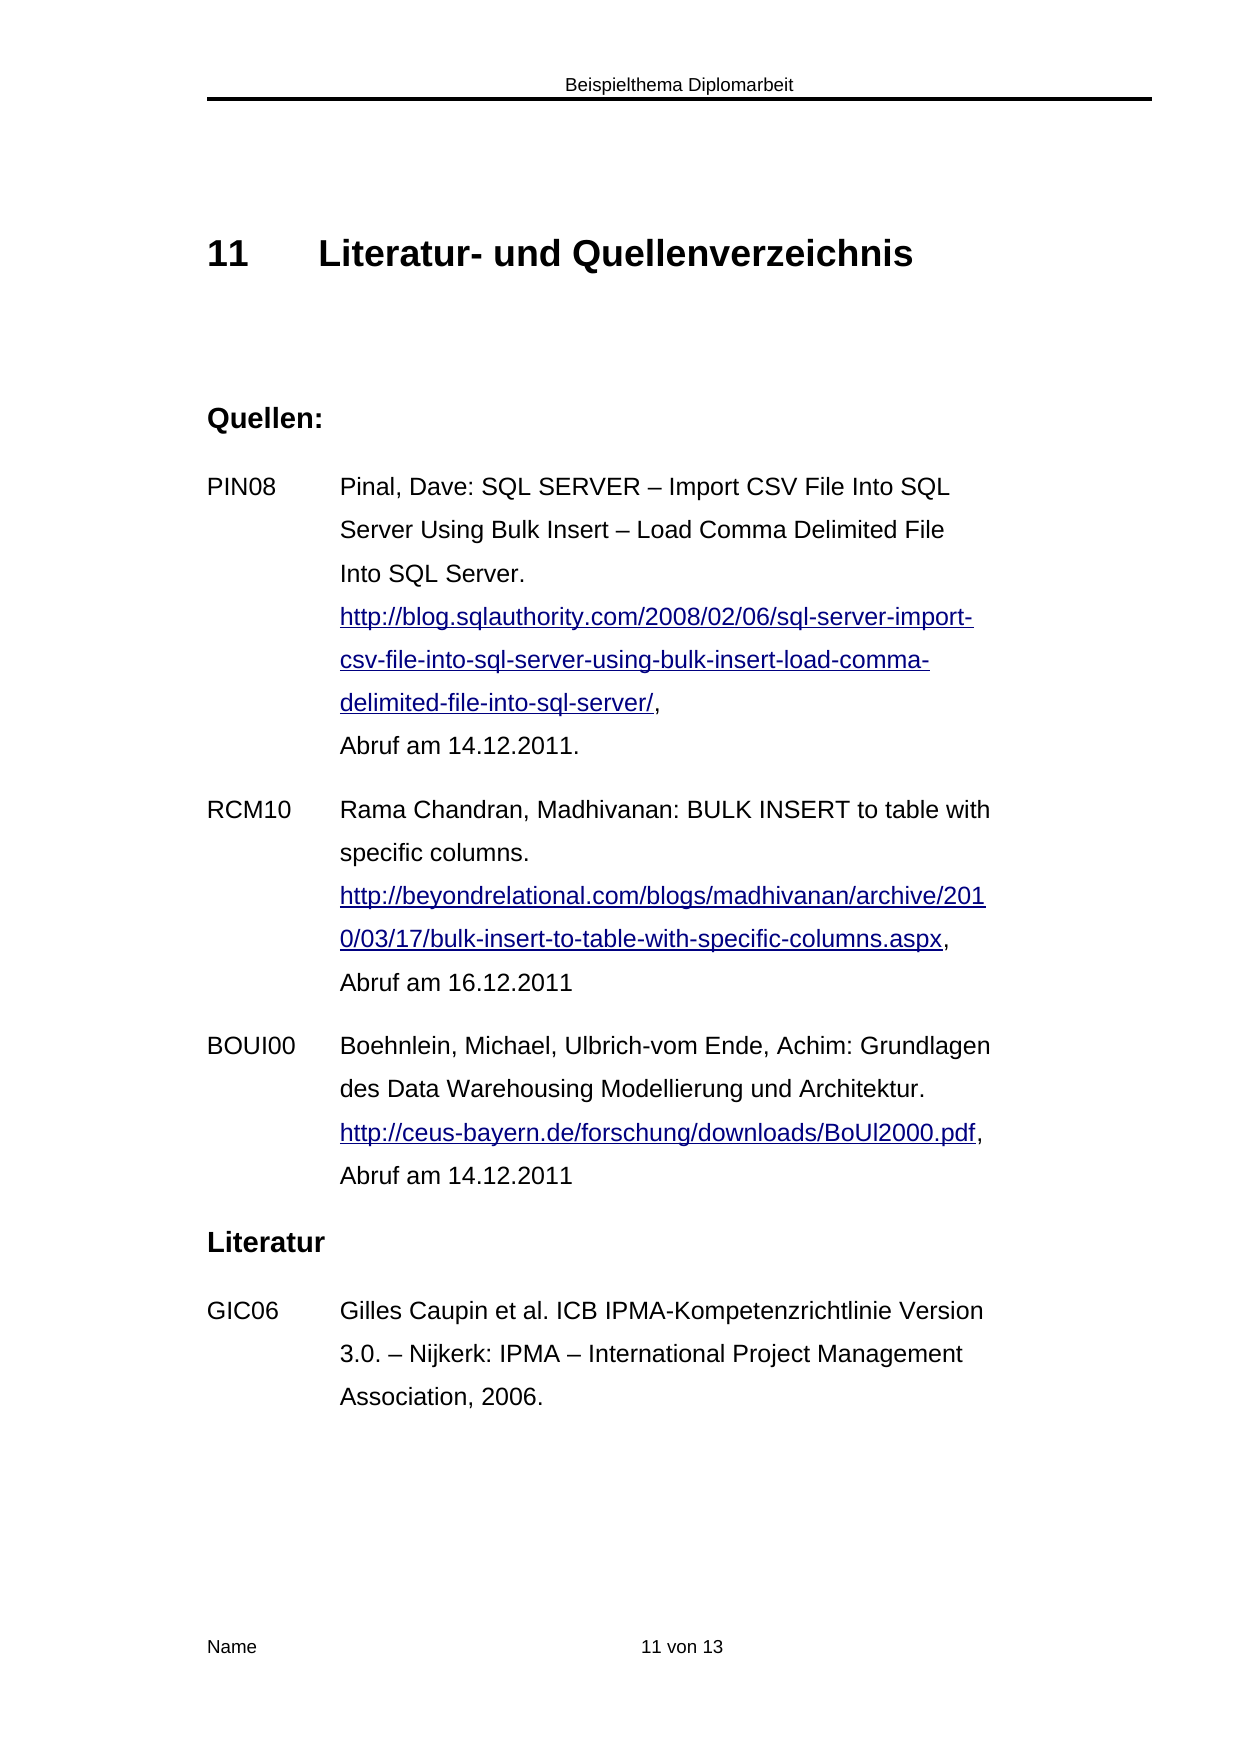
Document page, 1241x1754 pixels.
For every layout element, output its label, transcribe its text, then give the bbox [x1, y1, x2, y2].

subtitle Quellen: [207, 401, 1152, 435]
subtitle Literatur [207, 1224, 1152, 1258]
table_header Gilles Caupin et al. ICB IPMA-Kompetenzrichtlinie Version 3.0. – Nijkerk: IPMA – International Project Management Association, 2006. [332, 1275, 1000, 1425]
table_cell Rama Chandran, Madhivanan: BULK INSERT to table with specific columns. http://beyondrelational.com/blogs/madhivanan/archive/2010/03/17/bulk-insert-to-table-with-specific-columns.aspx, Abruf am 16.12.2011 [332, 774, 1000, 1011]
subtitle Literatur- und Quellenverzeichnis [207, 232, 1152, 275]
table_header PIN08 [199, 452, 332, 774]
table_cell [332, 1425, 1000, 1504]
table_header Pinal, Dave: SQL SERVER – Import CSV File Into SQL Server Using Bulk Insert – Load Comma Delimited File Into SQL Server. http://blog.sqlauthority.com/2008/02/06/sql-server-import-csv-file-into-sql-server-using-bulk-insert-load-comma-delimited-file-into-sql-server/, Abruf am 14.12.2011. [332, 452, 1000, 774]
table_header GIC06 [199, 1275, 332, 1425]
table_cell [199, 1425, 332, 1504]
table_cell Boehnlein, Michael, Ulbrich-vom Ende, Achim: Grundlagen des Data Warehousing Modellierung und Architektur. http://ceus-bayern.de/forschung/downloads/BoUl2000.pdf, Abruf am 14.12.2011 [332, 1011, 1000, 1204]
table_cell RCM10 [199, 774, 332, 1011]
table_cell BOUI00 [199, 1011, 332, 1204]
